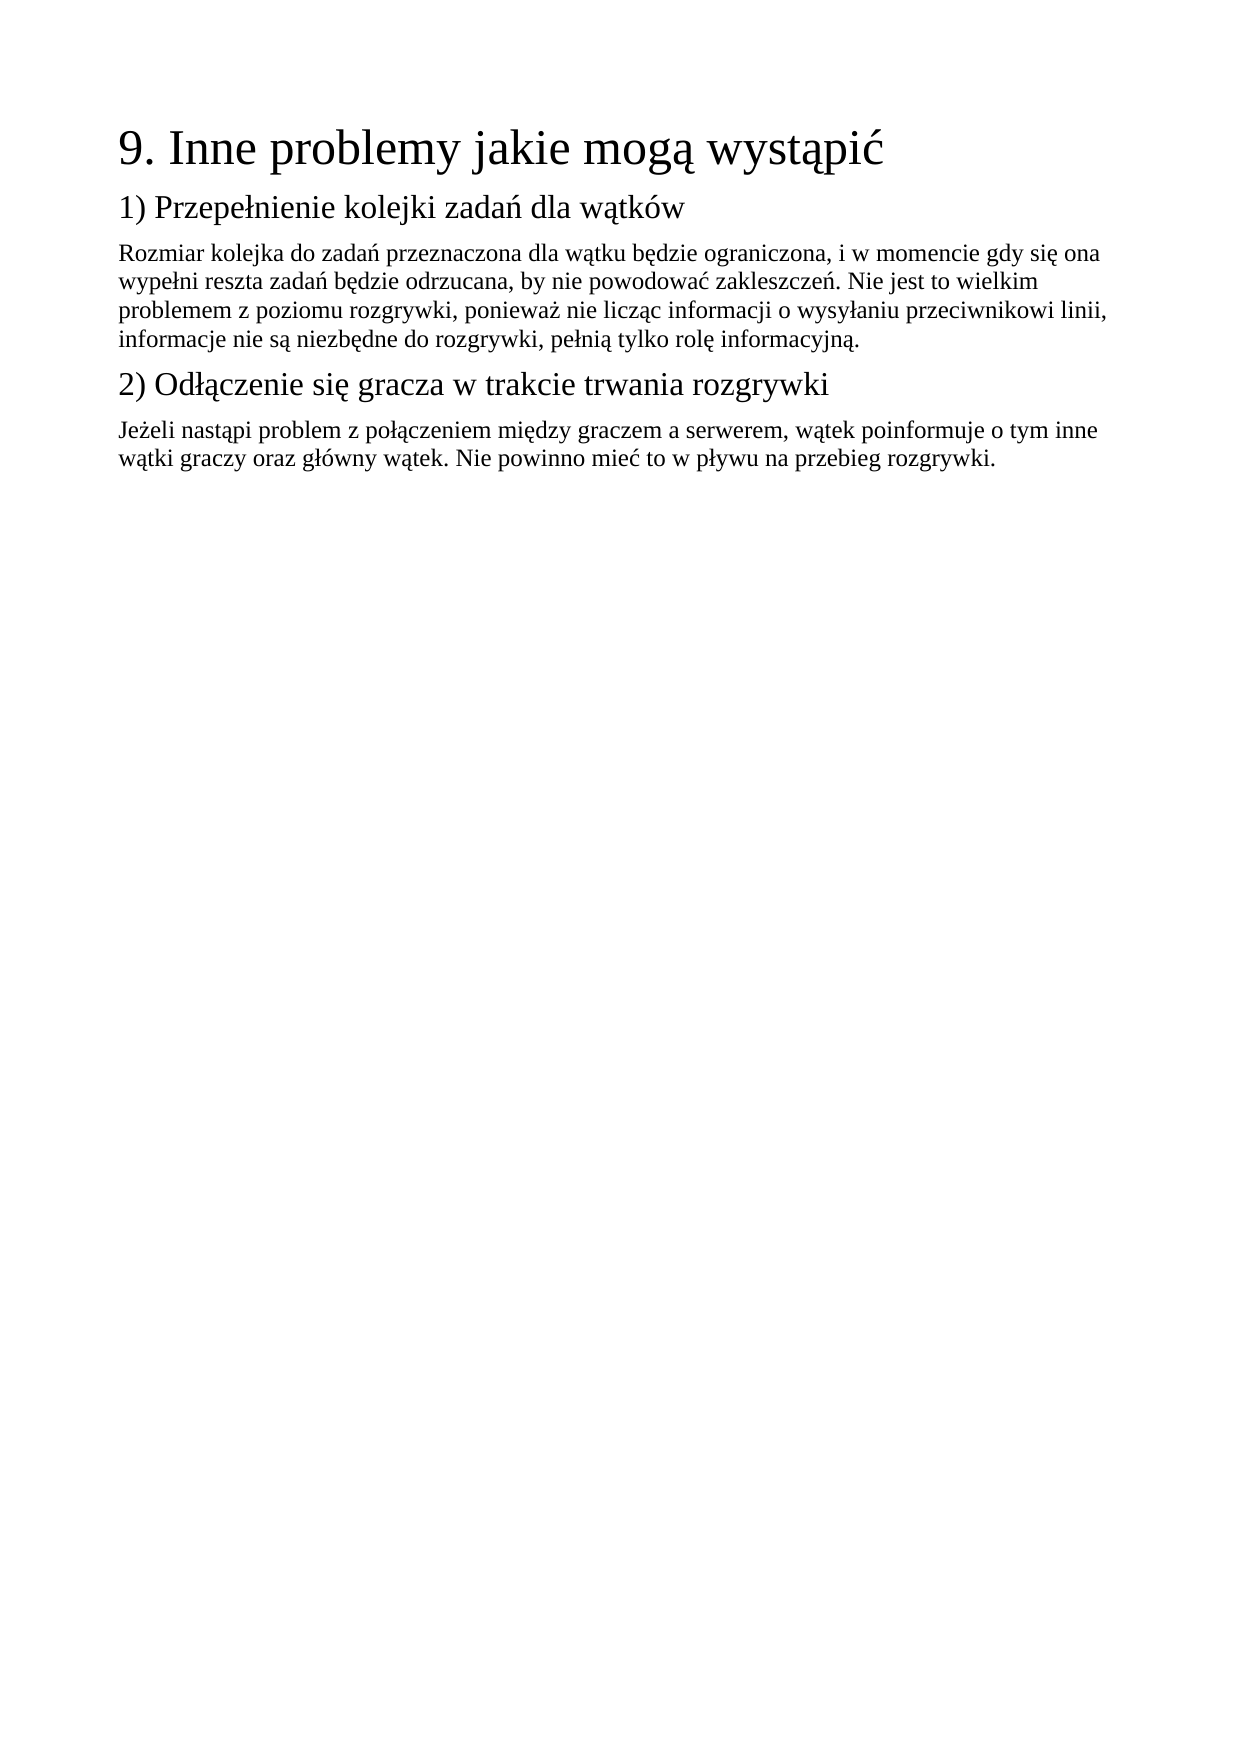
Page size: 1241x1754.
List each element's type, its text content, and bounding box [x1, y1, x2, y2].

text 1) Przepełnienie kolejki zadań dla wątków [118, 187, 1122, 226]
text Jeżeli nastąpi problem z połączeniem między graczem a serwerem, wątek poinformuje o tym inne wątki graczy oraz główny wątek. Nie powinno mieć to w pływu na przebieg rozgrywki. [118, 415, 1122, 472]
text 9. Inne problemy jakie mogą wystąpić [118, 118, 1122, 176]
text 2) Odłączenie się gracza w trakcie trwania rozgrywki [118, 364, 1122, 403]
text Rozmiar kolejka do zadań przeznaczona dla wątku będzie ograniczona, i w momencie gdy się ona wypełni reszta zadań będzie odrzucana, by nie powodować zakleszczeń. Nie jest to wielkim problemem z poziomu rozgrywki, ponieważ nie licząc informacji o wysyłaniu przeciwnikowi linii, informacje nie są niezbędne do rozgrywki, pełnią tylko rolę informacyjną. [118, 238, 1122, 353]
